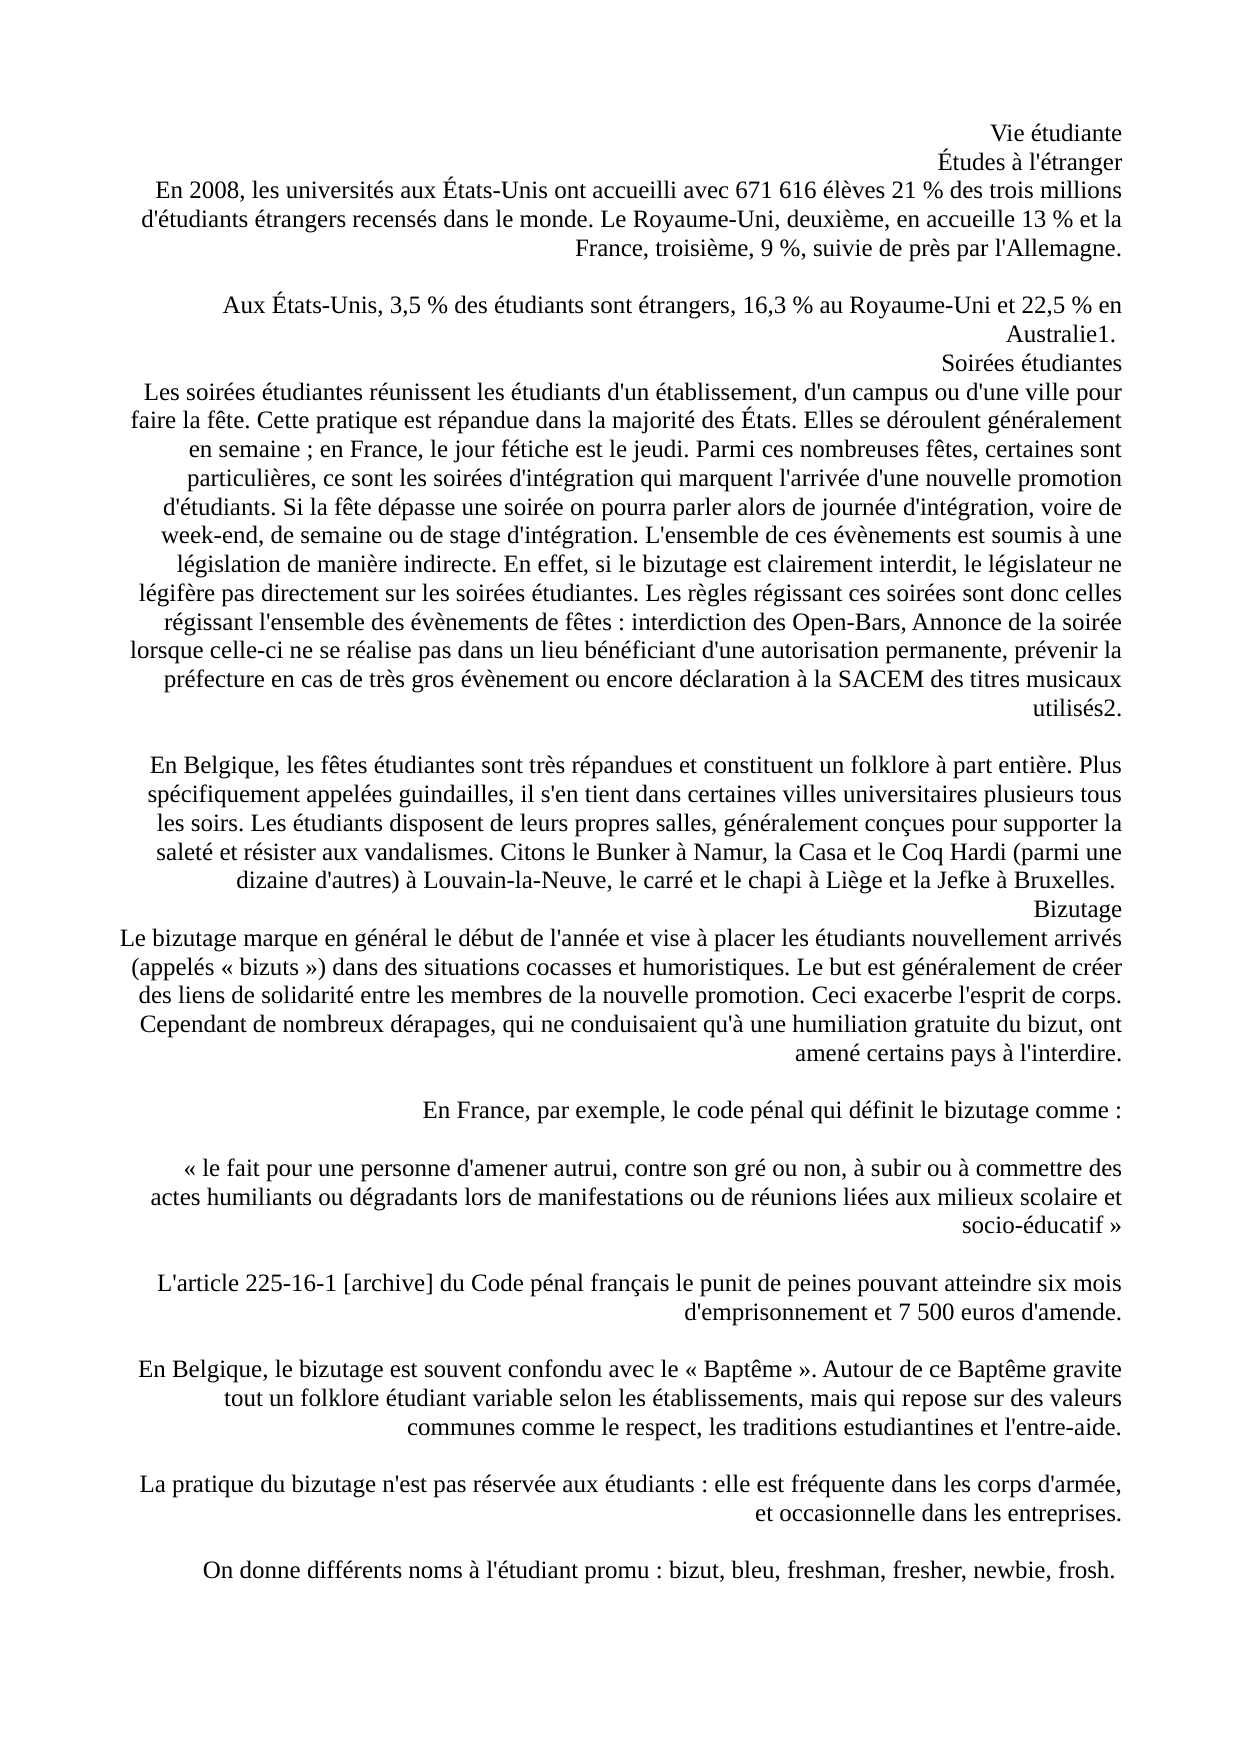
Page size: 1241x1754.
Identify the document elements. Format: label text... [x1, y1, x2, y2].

text La pratique du bizutage n'est pas réservée aux étudiants : elle est fréquente dans les corps d'armée, et occasionnelle dans les entreprises. [118, 1469, 1122, 1527]
text Vie étudiante [118, 118, 1122, 147]
text En Belgique, le bizutage est souvent confondu avec le « Baptême ». Autour de ce Baptême gravite tout un folklore étudiant variable selon les établissements, mais qui repose sur des valeurs communes comme le respect, les traditions estudiantines et l'entre-aide. [118, 1354, 1122, 1441]
text L'article 225-16-1 [archive] du Code pénal français le punit de peines pouvant atteindre six mois d'emprisonnement et 7 500 euros d'amende. [118, 1268, 1122, 1326]
text Le bizutage marque en général le début de l'année et vise à placer les étudiants nouvellement arrivés (appelés « bizuts ») dans des situations cocasses et humoristiques. Le but est généralement de créer des liens de solidarité entre les membres de la nouvelle promotion. Ceci exacerbe l'esprit de corps. Cependant de nombreux dérapages, qui ne conduisaient qu'à une humiliation gratuite du bizut, ont amené certains pays à l'interdire. [118, 923, 1122, 1067]
text Bizutage [118, 894, 1122, 923]
text En France, par exemple, le code pénal qui définit le bizutage comme : [118, 1096, 1122, 1124]
text Études à l'étranger [118, 147, 1122, 176]
text Les soirées étudiantes réunissent les étudiants d'un établissement, d'un campus ou d'une ville pour faire la fête. Cette pratique est répandue dans la majorité des États. Elles se déroulent généralement en semaine ; en France, le jour fétiche est le jeudi. Parmi ces nombreuses fêtes, certaines sont particulières, ce sont les soirées d'intégration qui marquent l'arrivée d'une nouvelle promotion d'étudiants. Si la fête dépasse une soirée on pourra parler alors de journée d'intégration, voire de week-end, de semaine ou de stage d'intégration. L'ensemble de ces évènements est soumis à une législation de manière indirecte. En effet, si le bizutage est clairement interdit, le législateur ne légifère pas directement sur les soirées étudiantes. Les règles régissant ces soirées sont donc celles régissant l'ensemble des évènements de fêtes : interdiction des Open-Bars, Annonce de la soirée lorsque celle-ci ne se réalise pas dans un lieu bénéficiant d'une autorisation permanente, prévenir la préfecture en cas de très gros évènement ou encore déclaration à la SACEM des titres musicaux utilisés2. [118, 377, 1122, 722]
text On donne différents noms à l'étudiant promu : bizut, bleu, freshman, fresher, newbie, frosh. [118, 1556, 1122, 1584]
text En Belgique, les fêtes étudiantes sont très répandues et constituent un folklore à part entière. Plus spécifiquement appelées guindailles, il s'en tient dans certaines villes universitaires plusieurs tous les soirs. Les étudiants disposent de leurs propres salles, généralement conçues pour supporter la saleté et résister aux vandalismes. Citons le Bunker à Namur, la Casa et le Coq Hardi (parmi une dizaine d'autres) à Louvain-la-Neuve, le carré et le chapi à Liège et la Jefke à Bruxelles. [118, 751, 1122, 894]
text En 2008, les universités aux États-Unis ont accueilli avec 671 616 élèves 21 % des trois millions d'étudiants étrangers recensés dans le monde. Le Royaume-Uni, deuxième, en accueille 13 % et la France, troisième, 9 %, suivie de près par l'Allemagne. [118, 176, 1122, 262]
text Soirées étudiantes [118, 348, 1122, 377]
text « le fait pour une personne d'amener autrui, contre son gré ou non, à subir ou à commettre des actes humiliants ou dégradants lors de manifestations ou de réunions liées aux milieux scolaire et socio-éducatif » [118, 1153, 1122, 1239]
text Aux États-Unis, 3,5 % des étudiants sont étrangers, 16,3 % au Royaume-Uni et 22,5 % en Australie1. [118, 291, 1122, 348]
